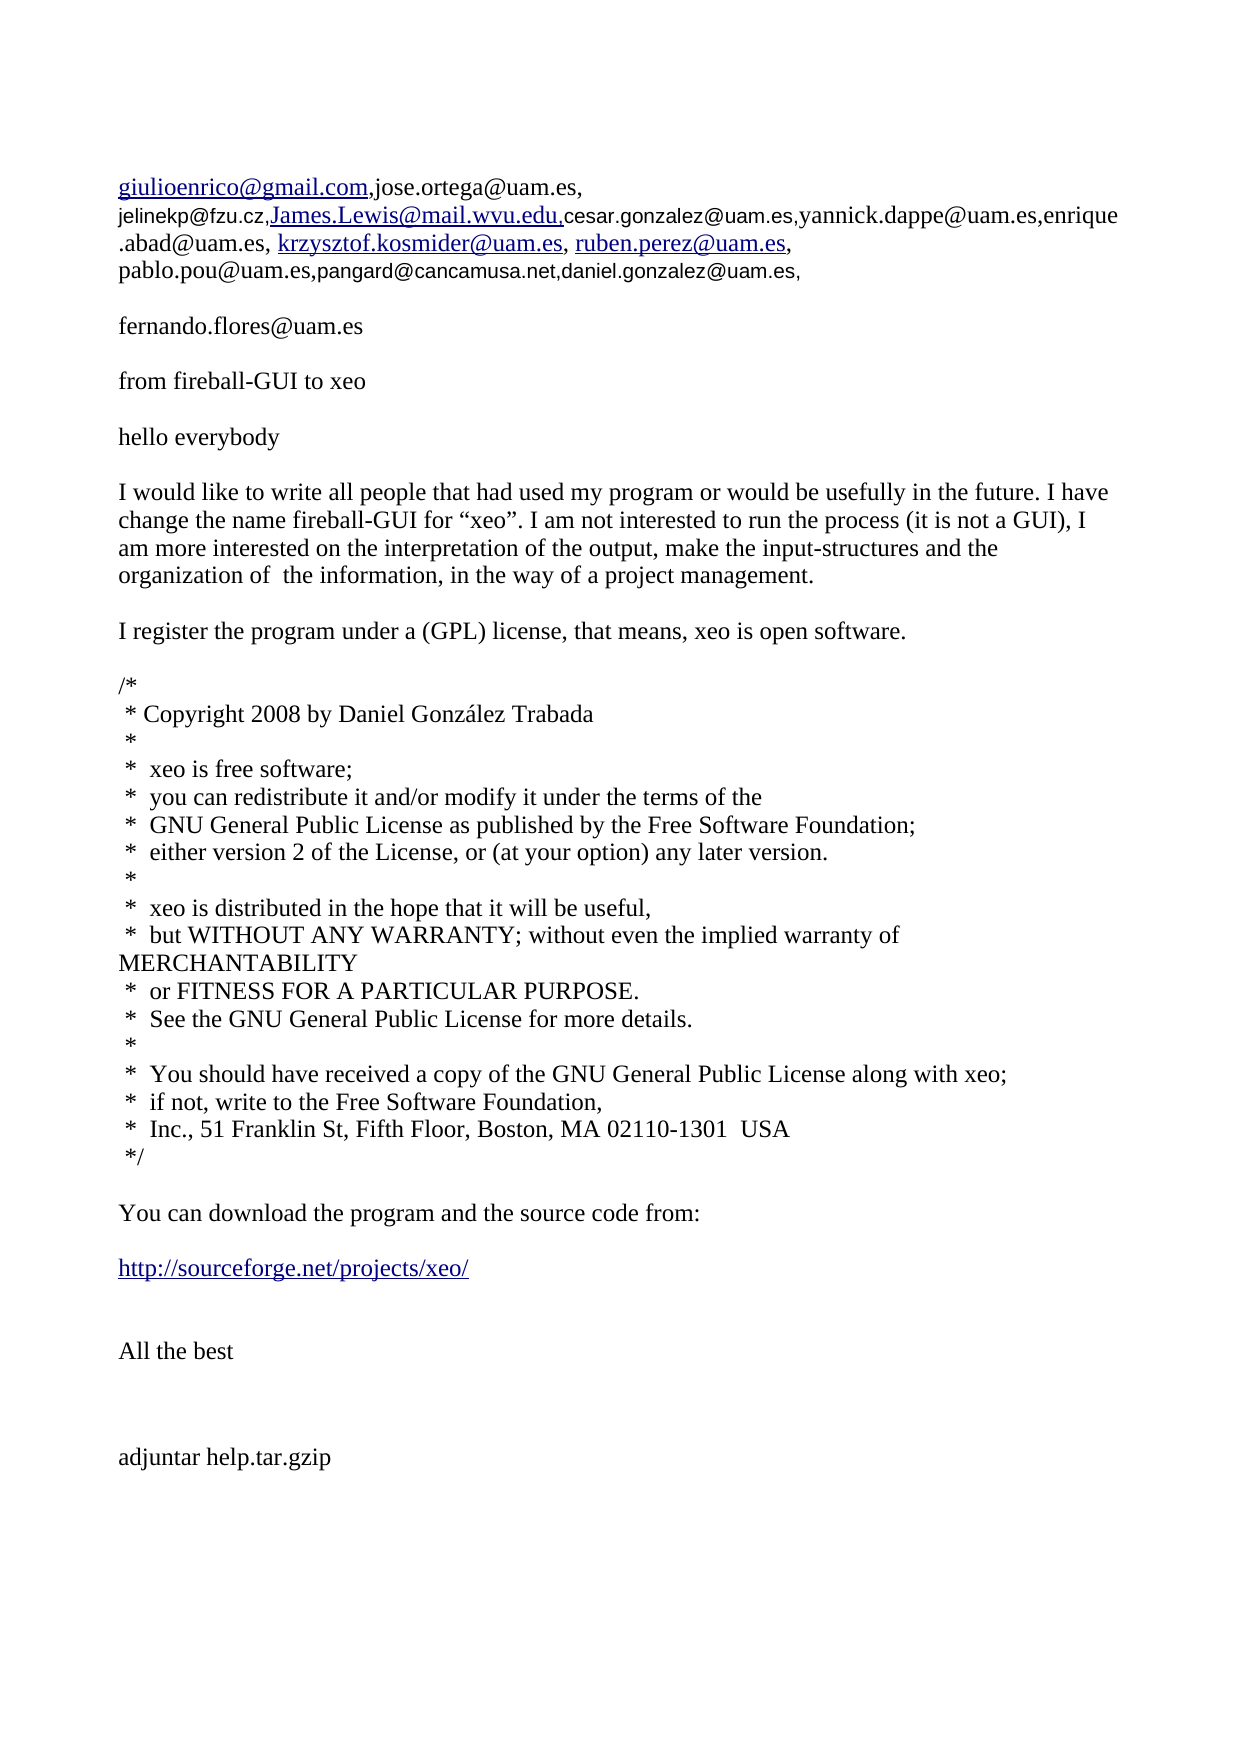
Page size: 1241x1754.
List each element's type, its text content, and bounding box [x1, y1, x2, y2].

text * Inc., 51 Franklin St, Fifth Floor, Boston, MA 02110-1301 USA [118, 1116, 1122, 1143]
text * if not, write to the Free Software Foundation, [118, 1088, 1122, 1116]
text * [118, 866, 1122, 894]
text * [118, 728, 1122, 755]
text * GNU General Public License as published by the Free Software Foundation; [118, 811, 1122, 838]
text * Copyright 2008 by Daniel González Trabada [118, 700, 1122, 728]
text fernando.flores@uam.es [118, 312, 1122, 340]
text */ [118, 1143, 1122, 1171]
text http://sourceforge.net/projects/xeo/ [118, 1254, 1122, 1282]
text * [118, 1032, 1122, 1060]
text All the best [118, 1337, 1122, 1365]
text * xeo is free software; [118, 755, 1122, 783]
text from fireball-GUI to xeo [118, 367, 1122, 395]
text adjuntar help.tar.gzip [118, 1443, 1122, 1471]
text * either version 2 of the License, or (at your option) any later version. [118, 838, 1122, 866]
text * You should have received a copy of the GNU General Public License along with xeo; [118, 1060, 1122, 1088]
text * but WITHOUT ANY WARRANTY; without even the implied warranty of MERCHANTABILITY [118, 922, 1122, 977]
text I register the program under a (GPL) license, that means, xeo is open software. [118, 617, 1122, 644]
text /* [118, 672, 1122, 700]
text I would like to write all people that had used my program or would be usefully in the future. I have change the name fireball-GUI for “xeo”. I am not interested to run the process (it is not a GUI), I am more interested on the interpretation of the output, make the input-structures and the organization of the information, in the way of a project management. [118, 478, 1122, 589]
text * or FITNESS FOR A PARTICULAR PURPOSE. [118, 977, 1122, 1005]
text giulioenrico@gmail.com,jose.ortega@uam.es, jelinekp@fzu.cz,James.Lewis@mail.wvu.edu,cesar.gonzalez@uam.es,yannick.dappe@uam.es,enrique.abad@uam.es, krzysztof.kosmider@uam.es, ruben.perez@uam.es, pablo.pou@uam.es,pangard@cancamusa.net,daniel.gonzalez@uam.es, [118, 173, 1122, 284]
text hello everybody [118, 423, 1122, 451]
text * you can redistribute it and/or modify it under the terms of the [118, 783, 1122, 811]
text * See the GNU General Public License for more details. [118, 1005, 1122, 1032]
text * xeo is distributed in the hope that it will be useful, [118, 894, 1122, 922]
text You can download the program and the source code from: [118, 1199, 1122, 1226]
